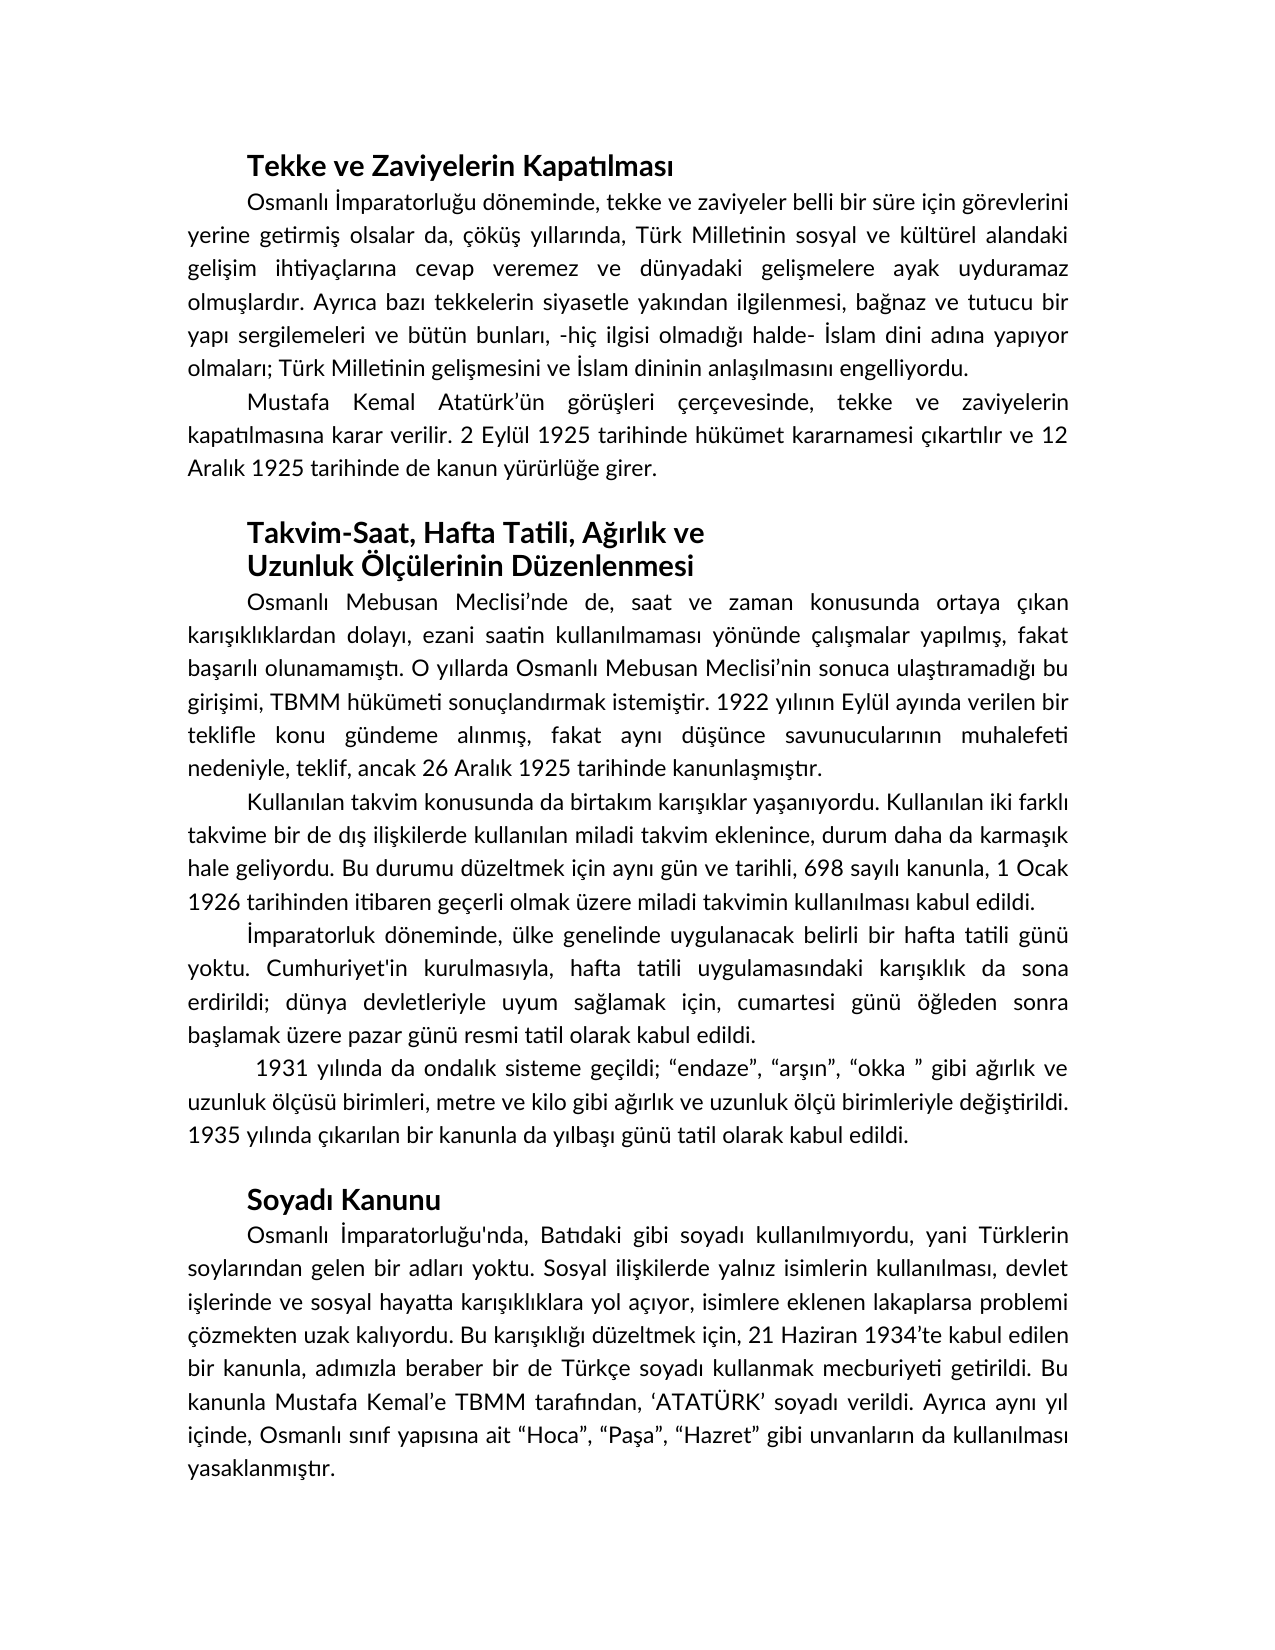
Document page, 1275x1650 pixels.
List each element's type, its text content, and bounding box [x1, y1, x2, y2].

text 1931 yılında da ondalık sisteme geçildi; “endaze”, “arşın”, “okka ” gibi ağırlık ve uzunluk ölçüsü birimleri, metre ve kilo gibi ağırlık ve uzunluk ölçü birimleriyle değiştirildi. 1935 yılında çıkarılan bir kanunla da yılbaşı günü tatil olarak kabul edildi. [187, 1050, 1070, 1150]
text İmparatorluk döneminde, ülke genelinde uygulanacak belirli bir hafta tatili günü yoktu. Cumhuriyet'in kurulmasıyla, hafta tatili uygulamasındaki karışıklık da sona erdirildi; dünya devletleriyle uyum sağlamak için, cumartesi günü öğleden sonra başlamak üzere pazar günü resmi tatil olarak kabul edildi. [187, 917, 1070, 1050]
text Mustafa Kemal Atatürk’ün görüşleri çerçevesinde, tekke ve zaviyelerin kapatılmasına karar verilir. 2 Eylül 1925 tarihinde hükümet kararnamesi çıkartılır ve 12 Aralık 1925 tarihinde de kanun yürürlüğe girer. [187, 383, 1070, 483]
text Uzunluk Ölçülerinin Düzenlenmesi [187, 550, 1070, 583]
text Takvim-Saat, Hafta Tatili, Ağırlık ve [187, 517, 1070, 550]
text Osmanlı İmparatorluğu'nda, Batıdaki gibi soyadı kullanılmıyordu, yani Türklerin soylarından gelen bir adları yoktu. Sosyal ilişkilerde yalnız isimlerin kullanılması, devlet işlerinde ve sosyal hayatta karışıklıklara yol açıyor, isimlere eklenen lakaplarsa problemi çözmekten uzak kalıyordu. Bu karışıklığı düzeltmek için, 21 Haziran 1934’te kabul edilen bir kanunla, adımızla beraber bir de Türkçe soyadı kullanmak mecburiyeti getirildi. Bu kanunla Mustafa Kemal’e TBMM tarafından, ‘ATATÜRK’ soyadı verildi. Ayrıca aynı yıl içinde, Osmanlı sınıf yapısına ait “Hoca”, “Paşa”, “Hazret” gibi unvanların da kullanılması yasaklanmıştır. [187, 1217, 1070, 1483]
text Soyadı Kanunu [187, 1183, 1070, 1217]
text Kullanılan takvim konusunda da birtakım karışıklar yaşanıyordu. Kullanılan iki farklı takvime bir de dış ilişkilerde kullanılan miladi takvim eklenince, durum daha da karmaşık hale geliyordu. Bu durumu düzeltmek için aynı gün ve tarihli, 698 sayılı kanunla, 1 Ocak 1926 tarihinden itibaren geçerli olmak üzere miladi takvimin kullanılması kabul edildi. [187, 783, 1070, 917]
text Osmanlı Mebusan Meclisi’nde de, saat ve zaman konusunda ortaya çıkan karışıklıklardan dolayı, ezani saatin kullanılmaması yönünde çalışmalar yapılmış, fakat başarılı olunamamıştı. O yıllarda Osmanlı Mebusan Meclisi’nin sonuca ulaştıramadığı bu girişimi, TBMM hükümeti sonuçlandırmak istemiştir. 1922 yılının Eylül ayında verilen bir teklifle konu gündeme alınmış, fakat aynı düşünce savunucularının muhalefeti nedeniyle, teklif, ancak 26 Aralık 1925 tarihinde kanunlaşmıştır. [187, 583, 1070, 783]
text Osmanlı İmparatorluğu döneminde, tekke ve zaviyeler belli bir süre için görevlerini yerine getirmiş olsalar da, çöküş yıllarında, Türk Milletinin sosyal ve kültürel alandaki gelişim ihtiyaçlarına cevap veremez ve dünyadaki gelişmelere ayak uyduramaz olmuşlardır. Ayrıca bazı tekkelerin siyasetle yakından ilgilenmesi, bağnaz ve tutucu bir yapı sergilemeleri ve bütün bunları, -hiç ilgisi olmadığı halde- İslam dini adına yapıyor olmaları; Türk Milletinin gelişmesini ve İslam dininin anlaşılmasını engelliyordu. [187, 183, 1070, 383]
text Tekke ve Zaviyelerin Kapatılması [187, 150, 1070, 183]
